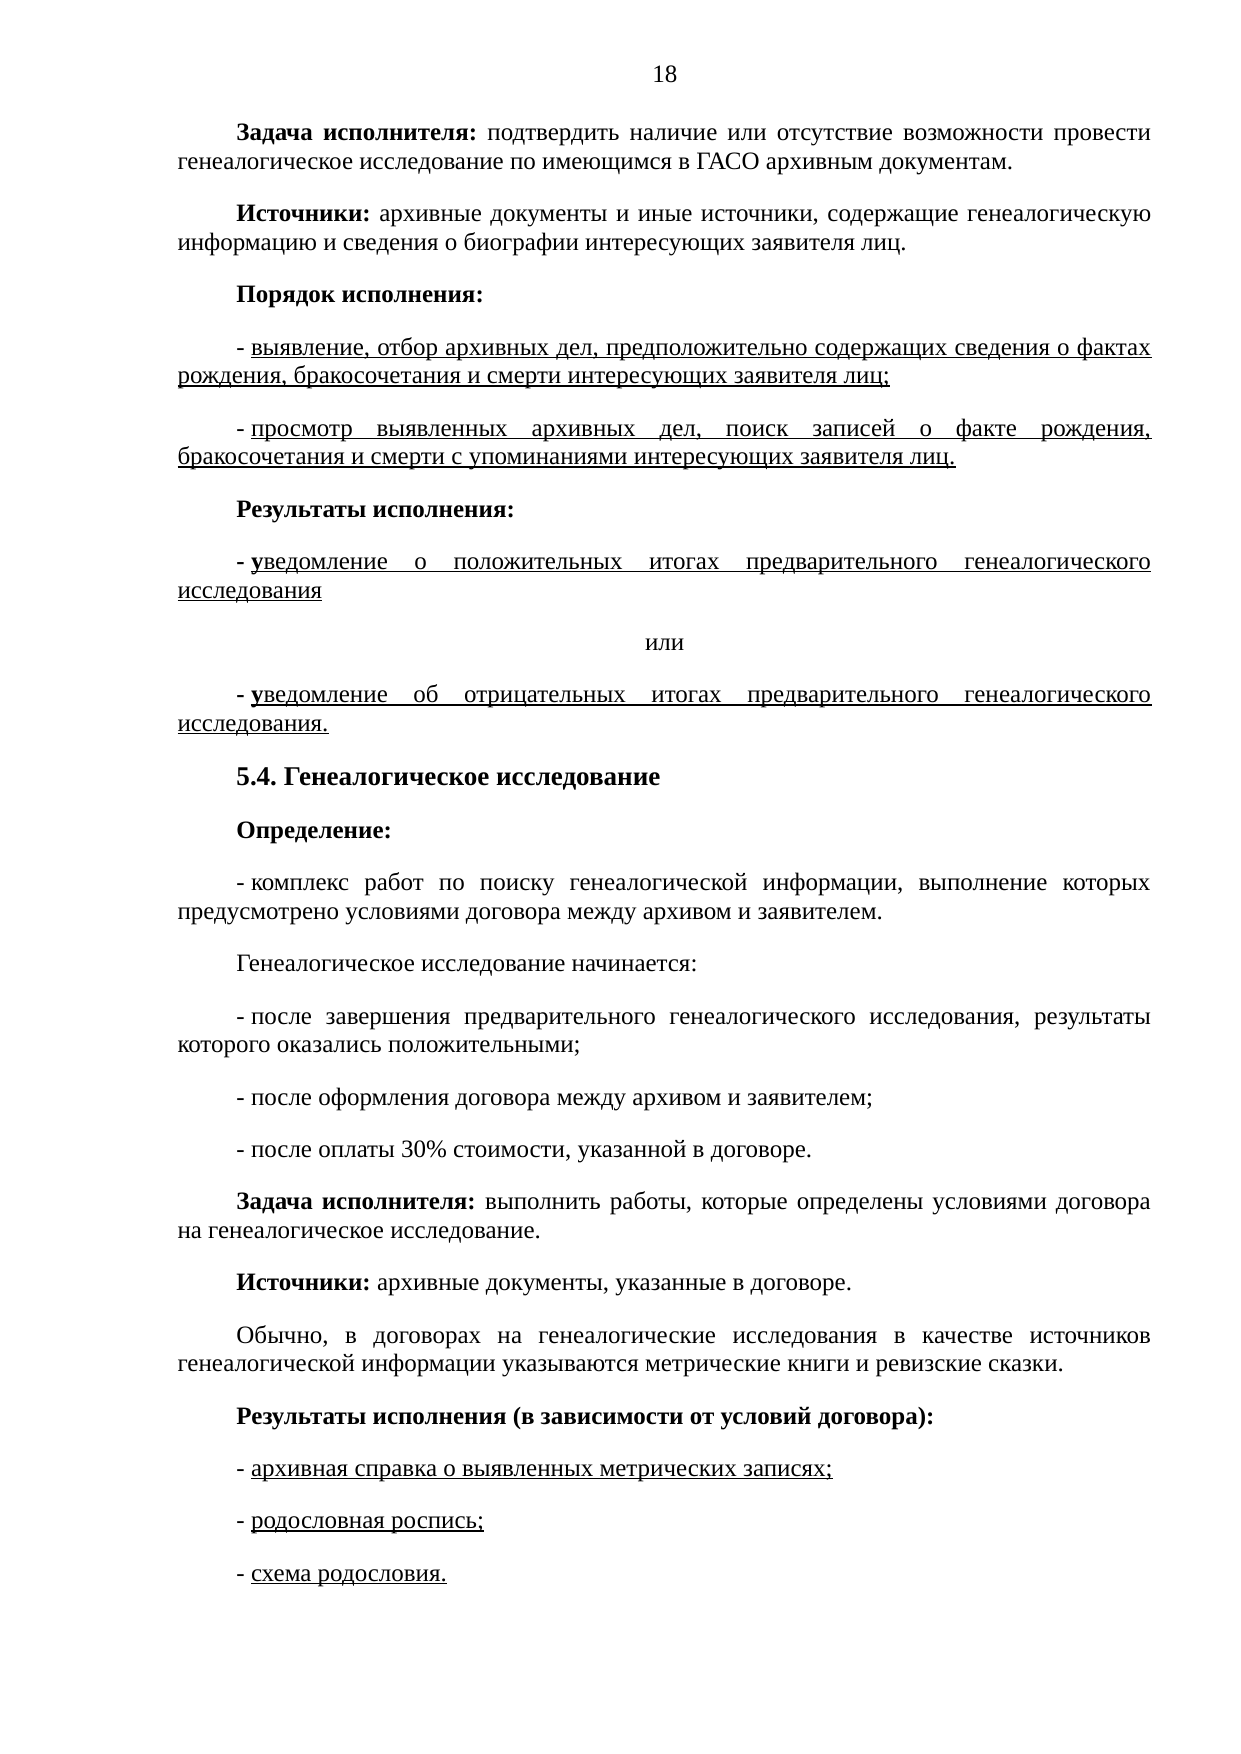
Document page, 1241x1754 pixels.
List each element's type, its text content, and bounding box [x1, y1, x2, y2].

list Генеалогическое исследование [177, 760, 1152, 792]
text - после оплаты 30% стоимости, указанной в договоре. [177, 1134, 1152, 1163]
text - уведомление о положительных итогах предварительного генеалогического исследования [177, 546, 1152, 603]
text Задача исполнителя: подтвердить наличие или отсутствие возможности провести генеалогическое исследование по имеющимся в ГАСО архивным документам. [177, 117, 1152, 175]
text Результаты исполнения: [177, 494, 1152, 522]
text - родословная роспись; [177, 1505, 1152, 1534]
text Результаты исполнения (в зависимости от условий договора): [177, 1401, 1152, 1429]
text - просмотр выявленных архивных дел, поиск записей о факте рождения, бракосочетания и смерти с упоминаниями интересующих заявителя лиц. [177, 413, 1152, 470]
text - архивная справка о выявленных метрических записях; [177, 1453, 1152, 1482]
text - после оформления договора между архивом и заявителем; [177, 1082, 1152, 1111]
text - схема родословия. [177, 1558, 1152, 1586]
text Генеалогическое исследование начинается: [177, 948, 1152, 977]
text - уведомление об отрицательных итогах предварительного генеалогического исследования. [177, 679, 1152, 737]
text Источники: архивные документы и иные источники, содержащие генеалогическую информацию и сведения о биографии интересующих заявителя лиц. [177, 198, 1152, 256]
text Порядок исполнения: [177, 279, 1152, 308]
text - после завершения предварительного генеалогического исследования, результаты которого оказались положительными; [177, 1001, 1152, 1058]
text - комплекс работ по поиску генеалогической информации, выполнение которых предусмотрено условиями договора между архивом и заявителем. [177, 867, 1152, 925]
text Определение: [177, 815, 1152, 844]
text или [177, 627, 1152, 656]
text Обычно, в договорах на генеалогические исследования в качестве источников генеалогической информации указываются метрические книги и ревизские сказки. [177, 1320, 1152, 1377]
text Задача исполнителя: выполнить работы, которые определены условиями договора на генеалогическое исследование. [177, 1186, 1152, 1244]
text - выявление, отбор архивных дел, предположительно содержащих сведения о фактах рождения, бракосочетания и смерти интересующих заявителя лиц; [177, 332, 1152, 389]
text Источники: архивные документы, указанные в договоре. [177, 1267, 1152, 1296]
